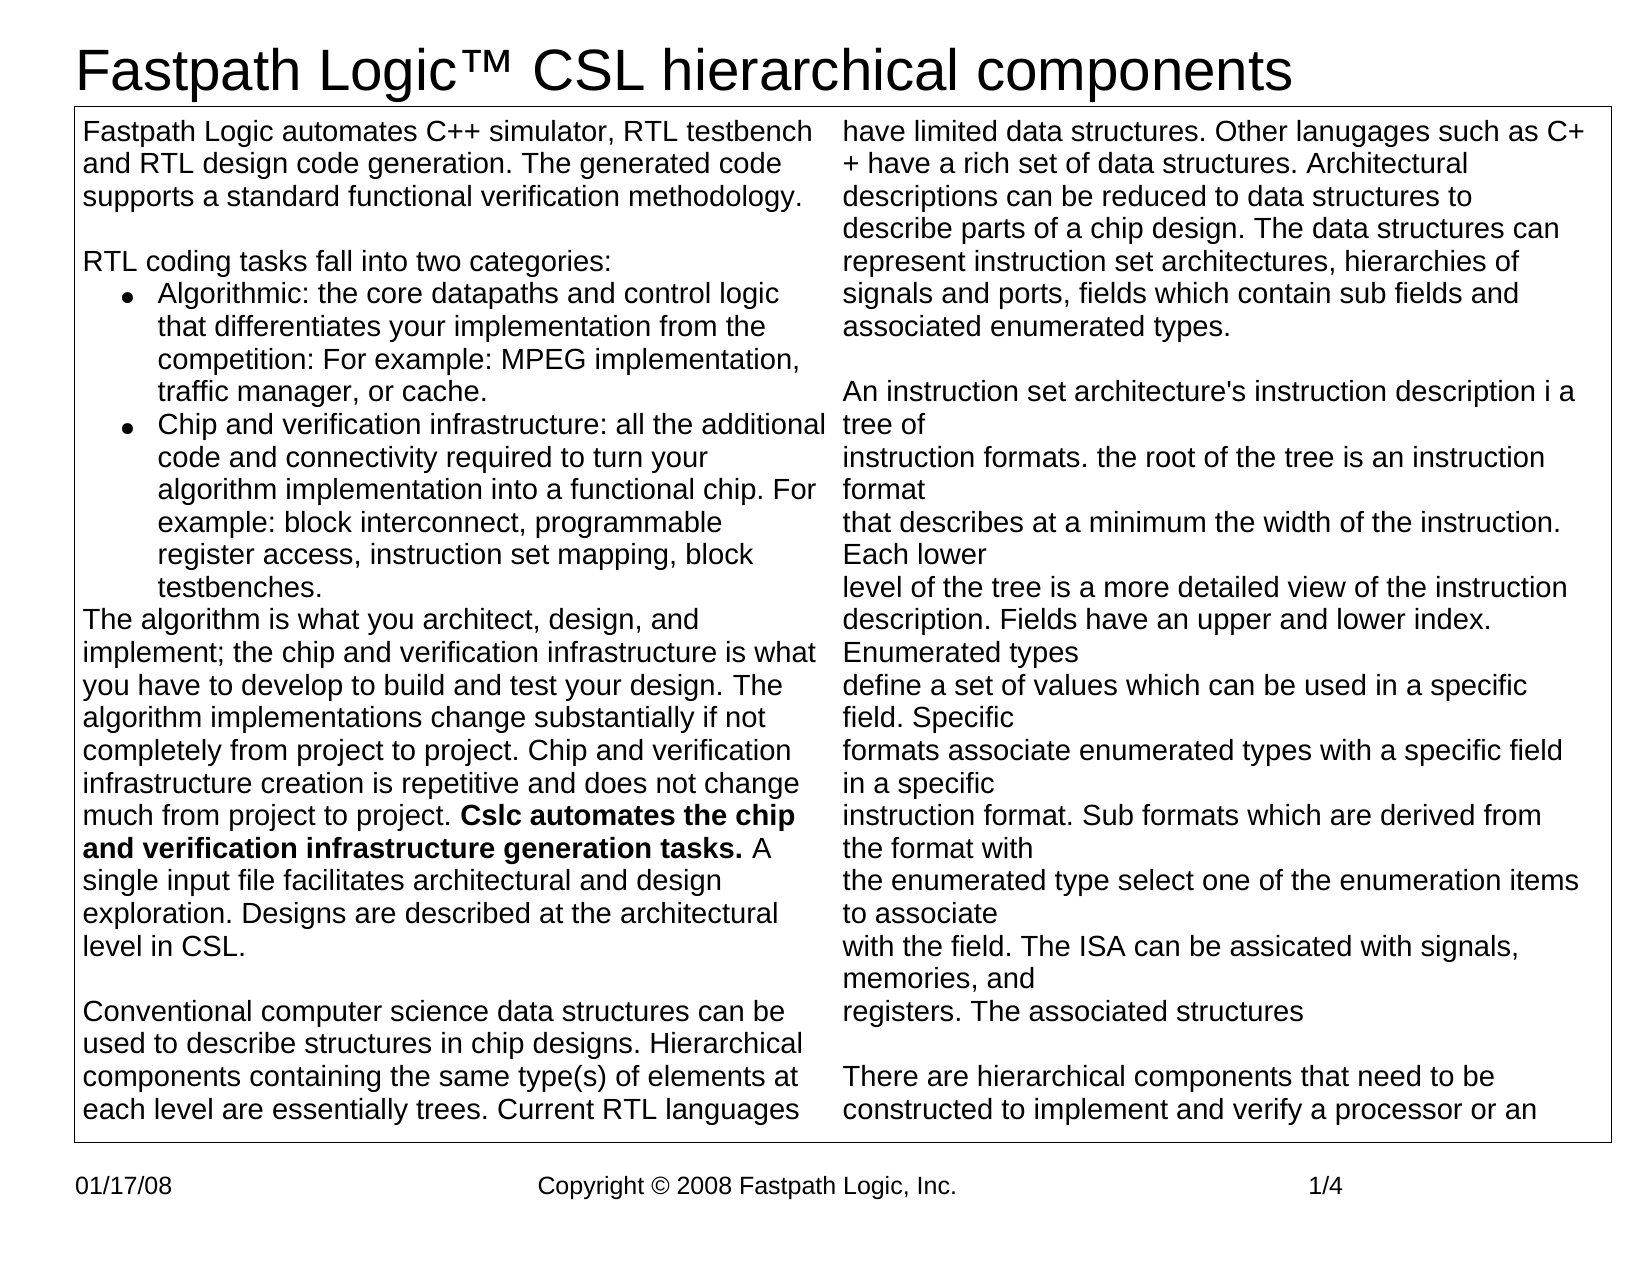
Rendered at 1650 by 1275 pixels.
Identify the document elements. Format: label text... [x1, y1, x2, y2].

text An instruction set architecture's instruction description i a tree of [842, 375, 1587, 441]
text description. Fields have an upper and lower index. Enumerated types [842, 603, 1587, 669]
text the enumerated type select one of the enumeration items to associate [842, 864, 1587, 929]
text instruction format. Sub formats which are derived from the format with [842, 799, 1587, 864]
text Conventional computer science data structures can be used to describe structures in chip designs. Hierarchical components containing the same type(s) of elements at each level are essentially trees. Current RTL languages [82, 995, 827, 1125]
text registers. The associated structures [842, 995, 1587, 1027]
text define a set of values which can be used in a specific field. Specific [842, 669, 1587, 734]
text Fastpath Logic automates C++ simulator, RTL testbench and RTL design code generation. The generated code supports a standard functional verification methodology. [82, 114, 827, 212]
text level of the tree is a more detailed view of the instruction [842, 571, 1587, 603]
text There are hierarchical components that need to be constructed to implement and verify a processor or an [842, 1060, 1587, 1125]
text that describes at a minimum the width of the instruction. Each lower [842, 506, 1587, 571]
text The algorithm is what you architect, design, and implement; the chip and verification infrastructure is what you have to develop to build and test your design. The algorithm implementations change substantially if not completely from project to project. Chip and verification infrastructure creation is repetitive and does not change much from project to project. Cslc automates the chip and verification infrastructure generation tasks. A single input file facilitates architectural and design exploration. Designs are described at the architectural level in CSL. [82, 603, 827, 962]
text have limited data structures. Other lanugages such as C++ have a rich set of data structures. Architectural descriptions can be reduced to data structures to describe parts of a chip design. The data structures can represent instruction set architectures, hierarchies of signals and ports, fields which contain sub fields and associated enumerated types. [842, 114, 1587, 343]
text RTL coding tasks fall into two categories: [82, 245, 827, 277]
text with the field. The ISA can be assicated with signals, memories, and [842, 929, 1587, 995]
text instruction formats. the root of the tree is an instruction format [842, 441, 1587, 506]
list Algorithmic: the core datapaths and control logic that differentiates your implementation from the competition: For example: MPEG implementation, traffic manager, or cache. [120, 277, 827, 408]
text formats associate enumerated types with a specific field in a specific [842, 734, 1587, 799]
list Chip and verification infrastructure: all the additional code and connectivity required to turn your algorithm implementation into a functional chip. For example: block interconnect, programmable register access, instruction set mapping, block testbenches. [120, 408, 827, 603]
